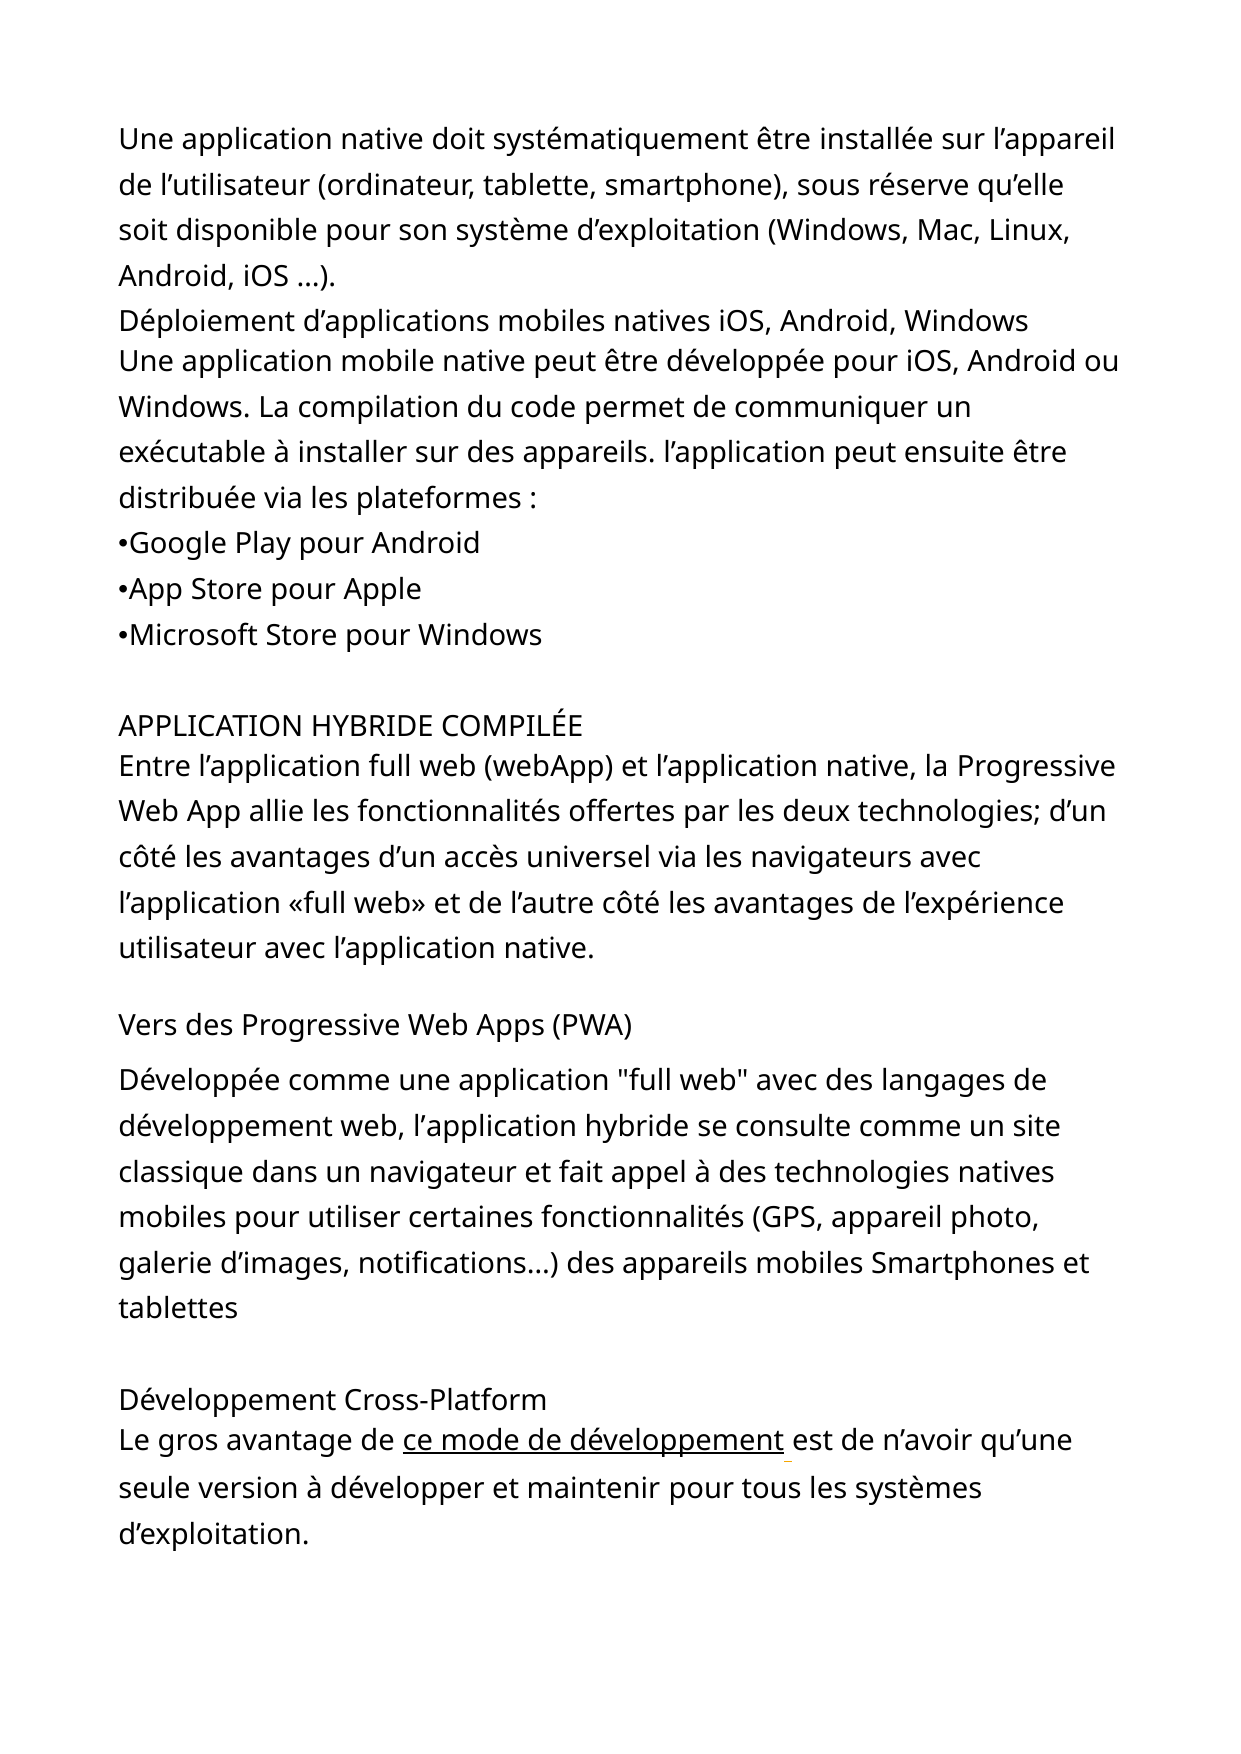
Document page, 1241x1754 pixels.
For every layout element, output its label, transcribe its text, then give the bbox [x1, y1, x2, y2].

text Le gros avantage de ce mode de développement est de n’avoir qu’une seule version à développer et maintenir pour tous les systèmes d’exploitation. [118, 1419, 1122, 1553]
text Entre l’application full web (webApp) et l’application native, la Progressive Web App allie les fonctionnalités offertes par les deux technologies; d’un côté les avantages d’un accès universel via les navigateurs avec l’application «full web» et de l’autre côté les avantages de l’expérience utilisateur avec l’application native. [118, 745, 1122, 967]
list Microsoft Store pour Windows [118, 614, 1122, 654]
subtitle APPLICATION HYBRIDE COMPILÉE [118, 705, 1122, 745]
text Développée comme une application "full web" avec des langages de développement web, l’application hybride se consulte comme un site classique dans un navigateur et fait appel à des technologies natives mobiles pour utiliser certaines fonctionnalités (GPS, appareil photo, galerie d’images, notifications…) des appareils mobiles Smartphones et tablettes [118, 1060, 1122, 1327]
list Google Play pour Android [118, 523, 1122, 562]
subtitle Vers des Progressive Web Apps (PWA) [118, 1004, 1122, 1044]
list App Store pour Apple [118, 568, 1122, 608]
text Une application native doit systématiquement être installée sur l’appareil de l’utilisateur (ordinateur, tablette, smartphone), sous réserve qu’elle soit disponible pour son système d’exploitation (Windows, Mac, Linux, Android, iOS …). [118, 118, 1122, 295]
subtitle Déploiement d’applications mobiles natives iOS, Android, Windows [118, 301, 1122, 340]
text Une application mobile native peut être développée pour iOS, Android ou Windows. La compilation du code permet de communiquer un exécutable à installer sur des appareils. l’application peut ensuite être distribuée via les plateformes : [118, 340, 1122, 517]
subtitle Développement Cross-Platform [118, 1379, 1122, 1419]
